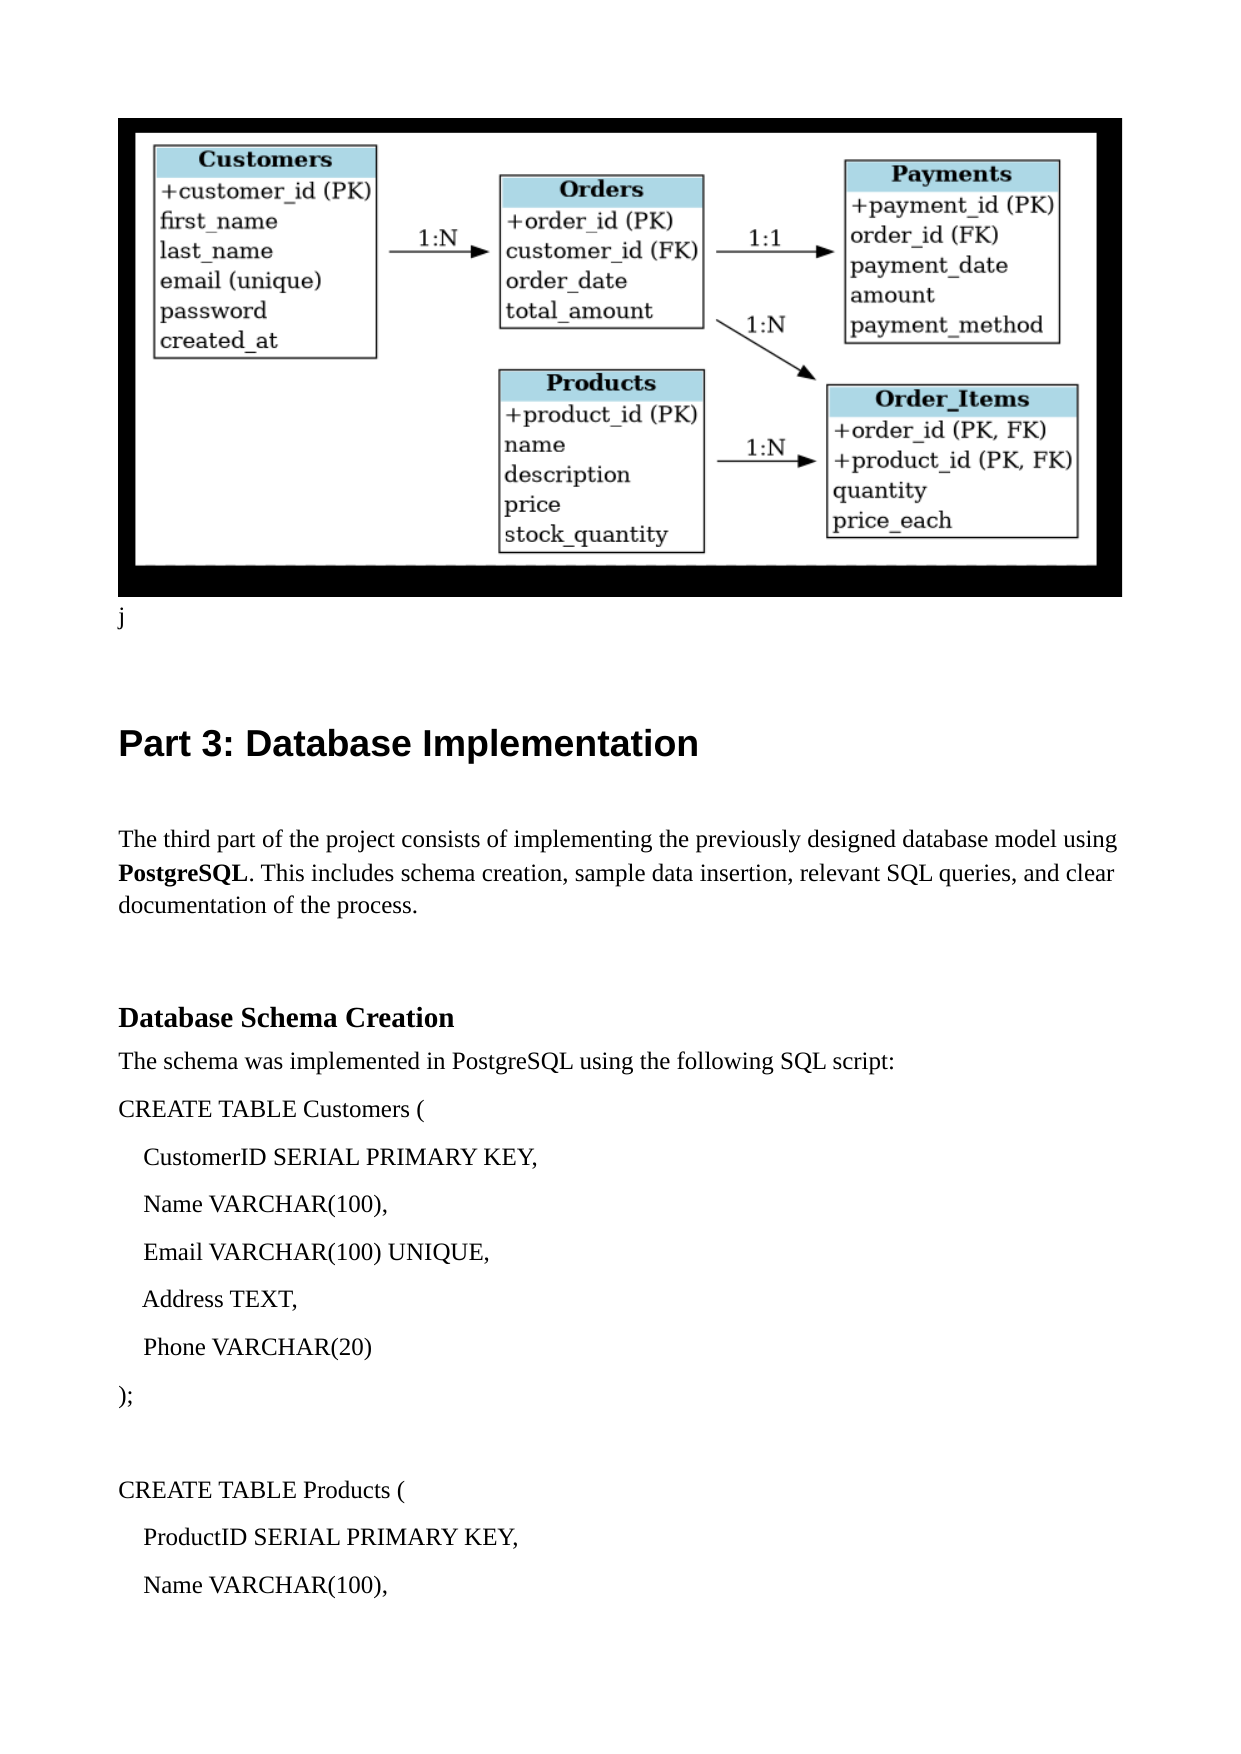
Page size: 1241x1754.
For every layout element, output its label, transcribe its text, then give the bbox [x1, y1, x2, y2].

text j [118, 597, 1122, 630]
text CREATE TABLE Products ( [118, 1475, 1122, 1504]
text Name VARCHAR(100), [118, 1189, 1122, 1218]
text ); [118, 1380, 1122, 1408]
text Name VARCHAR(100), [118, 1570, 1122, 1599]
text The third part of the project consists of implementing the previously designed database model using PostgreSQL. This includes schema creation, sample data insertion, relevant SQL queries, and clear documentation of the process. [118, 824, 1122, 919]
subtitle Database Schema Creation [118, 1000, 1122, 1034]
text Phone VARCHAR(20) [118, 1332, 1122, 1361]
text CREATE TABLE Customers ( [118, 1094, 1122, 1123]
picture [118, 118, 1123, 597]
subtitle Part 3: Database Implementation [118, 721, 1122, 764]
text CustomerID SERIAL PRIMARY KEY, [118, 1142, 1122, 1170]
text ProductID SERIAL PRIMARY KEY, [118, 1522, 1122, 1551]
text Email VARCHAR(100) UNIQUE, [118, 1237, 1122, 1266]
text The schema was implemented in PostgreSQL using the following SQL script: [118, 1046, 1122, 1075]
text Address TEXT, [118, 1284, 1122, 1313]
